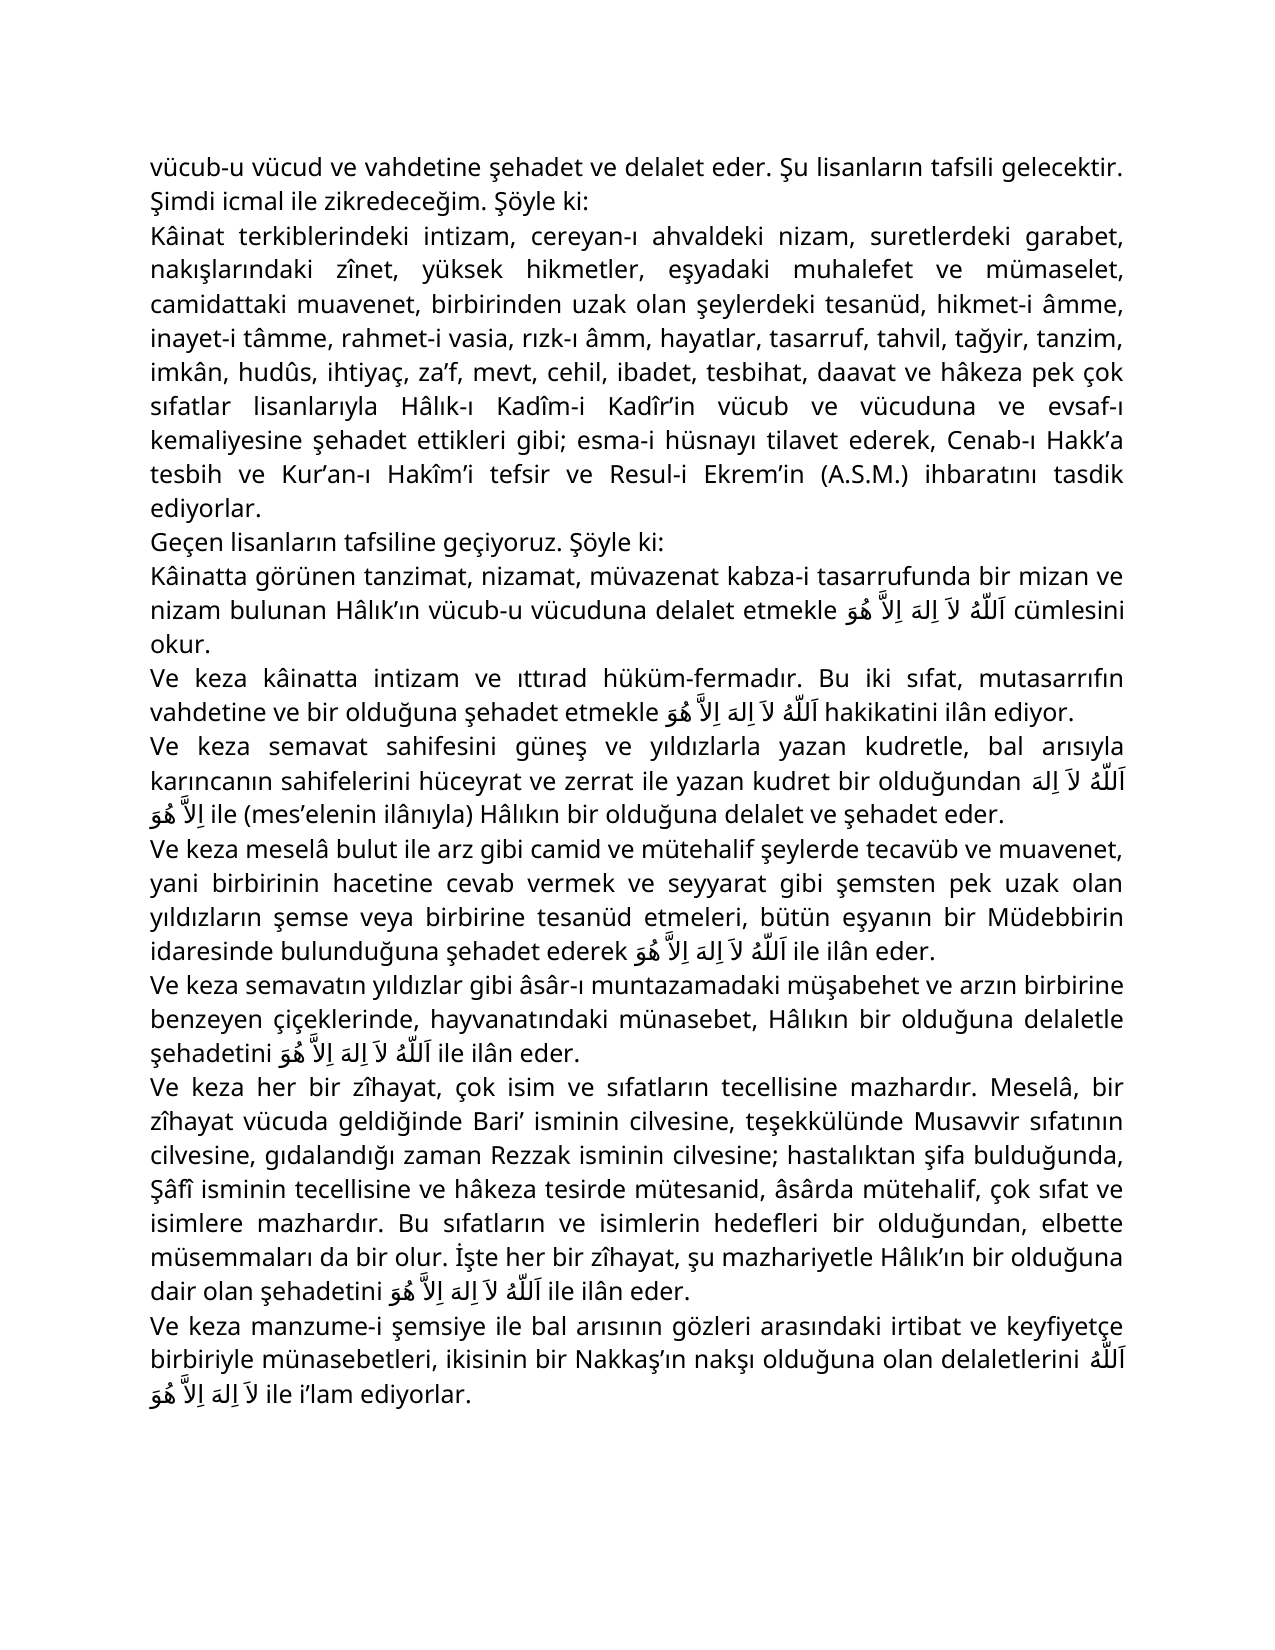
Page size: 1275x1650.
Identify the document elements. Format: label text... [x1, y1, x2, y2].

text Kâinatta görünen tanzimat, nizamat, müvazenat kabza-i tasarrufunda bir mizan ve nizam bulunan Hâlık’ın vücub-u vücuduna delalet etmekle اَللّهُ لاَ اِلهَ اِلاَّ هُوَ cümlesini okur. [150, 559, 1125, 661]
text Ve keza manzume-i şemsiye ile bal arısının gözleri arasındaki irtibat ve keyfiyetçe birbiriyle münasebetleri, ikisinin bir Nakkaş’ın nakşı olduğuna olan delaletlerini اَللّهُ لاَ اِلهَ اِلاَّ هُوَ ile i’lam ediyorlar. [150, 1308, 1125, 1410]
text Ve keza meselâ bulut ile arz gibi camid ve mütehalif şeylerde tecavüb ve muavenet, yani birbirinin hacetine cevab vermek ve seyyarat gibi şemsten pek uzak olan yıldızların şemse veya birbirine tesanüd etmeleri, bütün eşyanın bir Müdebbirin idaresinde bulunduğuna şehadet ederek اَللّهُ لاَ اِلهَ اِلاَّ هُوَ ile ilân eder. [150, 831, 1125, 967]
text Ve keza kâinatta intizam ve ıttırad hüküm-fermadır. Bu iki sıfat, mutasarrıfın vahdetine ve bir olduğuna şehadet etmekle اَللّهُ لاَ اِلهَ اِلاَّ هُوَ hakikatini ilân ediyor. [150, 661, 1125, 729]
text Ve keza semavat sahifesini güneş ve yıldızlarla yazan kudretle, bal arısıyla karıncanın sahifelerini hüceyrat ve zerrat ile yazan kudret bir olduğundan اَللّهُ لاَ اِلهَ اِلاَّ هُوَ ile (mes’elenin ilânıyla) Hâlıkın bir olduğuna delalet ve şehadet eder. [150, 729, 1125, 831]
text Ve keza semavatın yıldızlar gibi âsâr-ı muntazamadaki müşabehet ve arzın birbirine benzeyen çiçeklerinde, hayvanatındaki münasebet, Hâlıkın bir olduğuna delaletle şehadetini اَللّهُ لاَ اِلهَ اِلاَّ هُوَ ile ilân eder. [150, 967, 1125, 1070]
text Geçen lisanların tafsiline geçiyoruz. Şöyle ki: [150, 525, 1125, 559]
text Kâinat terkiblerindeki intizam, cereyan-ı ahvaldeki nizam, suretlerdeki garabet, nakışlarındaki zînet, yüksek hikmetler, eşyadaki muhalefet ve mümaselet, camidattaki muavenet, birbirinden uzak olan şeylerdeki tesanüd, hikmet-i âmme, inayet-i tâmme, rahmet-i vasia, rızk-ı âmm, hayatlar, tasarruf, tahvil, tağyir, tanzim, imkân, hudûs, ihtiyaç, za’f, mevt, cehil, ibadet, tesbihat, daavat ve hâkeza pek çok sıfatlar lisanlarıyla Hâlık-ı Kadîm-i Kadîr’in vücub ve vücuduna ve evsaf-ı kemaliyesine şehadet ettikleri gibi; esma-i hüsnayı tilavet ederek, Cenab-ı Hakk’a tesbih ve Kur’an-ı Hakîm’i tefsir ve Resul-i Ekrem’in (A.S.M.) ihbaratını tasdik ediyorlar. [150, 218, 1125, 525]
text Öyle bir Allah ki, vücub-u vücud ve vahdetine, şu kitab-ı kebir denilen âlem, bütün yazıları ve fasıllarıyla, sahifeleriyle, satırlarıyla, cümleleriyle, harfleriyle şehadet ettiği gibi; şu insan-ı kebir denilen kâinat da, bütün a’zâsıyla, cevarihiyle, hüceyratıyla, zerratıyla, evsafıyla, ahvaliyle delalet eder. Yani bu kâinat, ihtiva ettiği bütün enva’ıyla لاَ اِلهَ اِلاَّ اللّهُ ve o âlemlerin erkânıyla لاَ خَالِقَ اِلاَّ هُوَ ve o erkânın a’zâsıyla لاَ صَانِعَ اِلاَّ هُوَ ve o a’zânın eczasıyla لاَ مُدَبِّرَ اِلاَّ هُوَ ve o eczanın cüz’iyatıyla لاَ مُرَبِّىَ اِلاَّ هُوَ ve o cüz’iyatın hüceyratıyla لاَ مُتَصَرِّفَ اِلاَّ هُوَ ve o hüceyratın zerratıyla لاَ خَالِقَ اِلاَّ هُوَ ve o zerratın tarlası olan esîriyle لاَ اِلهَ اِلاَّ هُوَ söyleyerek; bütün enva’ıyla, erkânıyla, a’zâsıyla, eczasıyla, hüceyratıyla, zerratıyla, esîriyle (ellibeş lisan ile) vücub-u vücud ve vahdetine şehadet ve delalet eder. Şu lisanların tafsili gelecektir. Şimdi icmal ile zikredeceğim. Şöyle ki: [150, 150, 1125, 218]
text Ve keza her bir zîhayat, çok isim ve sıfatların tecellisine mazhardır. Meselâ, bir zîhayat vücuda geldiğinde Bari’ isminin cilvesine, teşekkülünde Musavvir sıfatının cilvesine, gıdalandığı zaman Rezzak isminin cilvesine; hastalıktan şifa bulduğunda, Şâfî isminin tecellisine ve hâkeza tesirde mütesanid, âsârda mütehalif, çok sıfat ve isimlere mazhardır. Bu sıfatların ve isimlerin hedefleri bir olduğundan, elbette müsemmaları da bir olur. İşte her bir zîhayat, şu mazhariyetle Hâlık’ın bir olduğuna dair olan şehadetini اَللّهُ لاَ اِلهَ اِلاَّ هُوَ ile ilân eder. [150, 1070, 1125, 1308]
